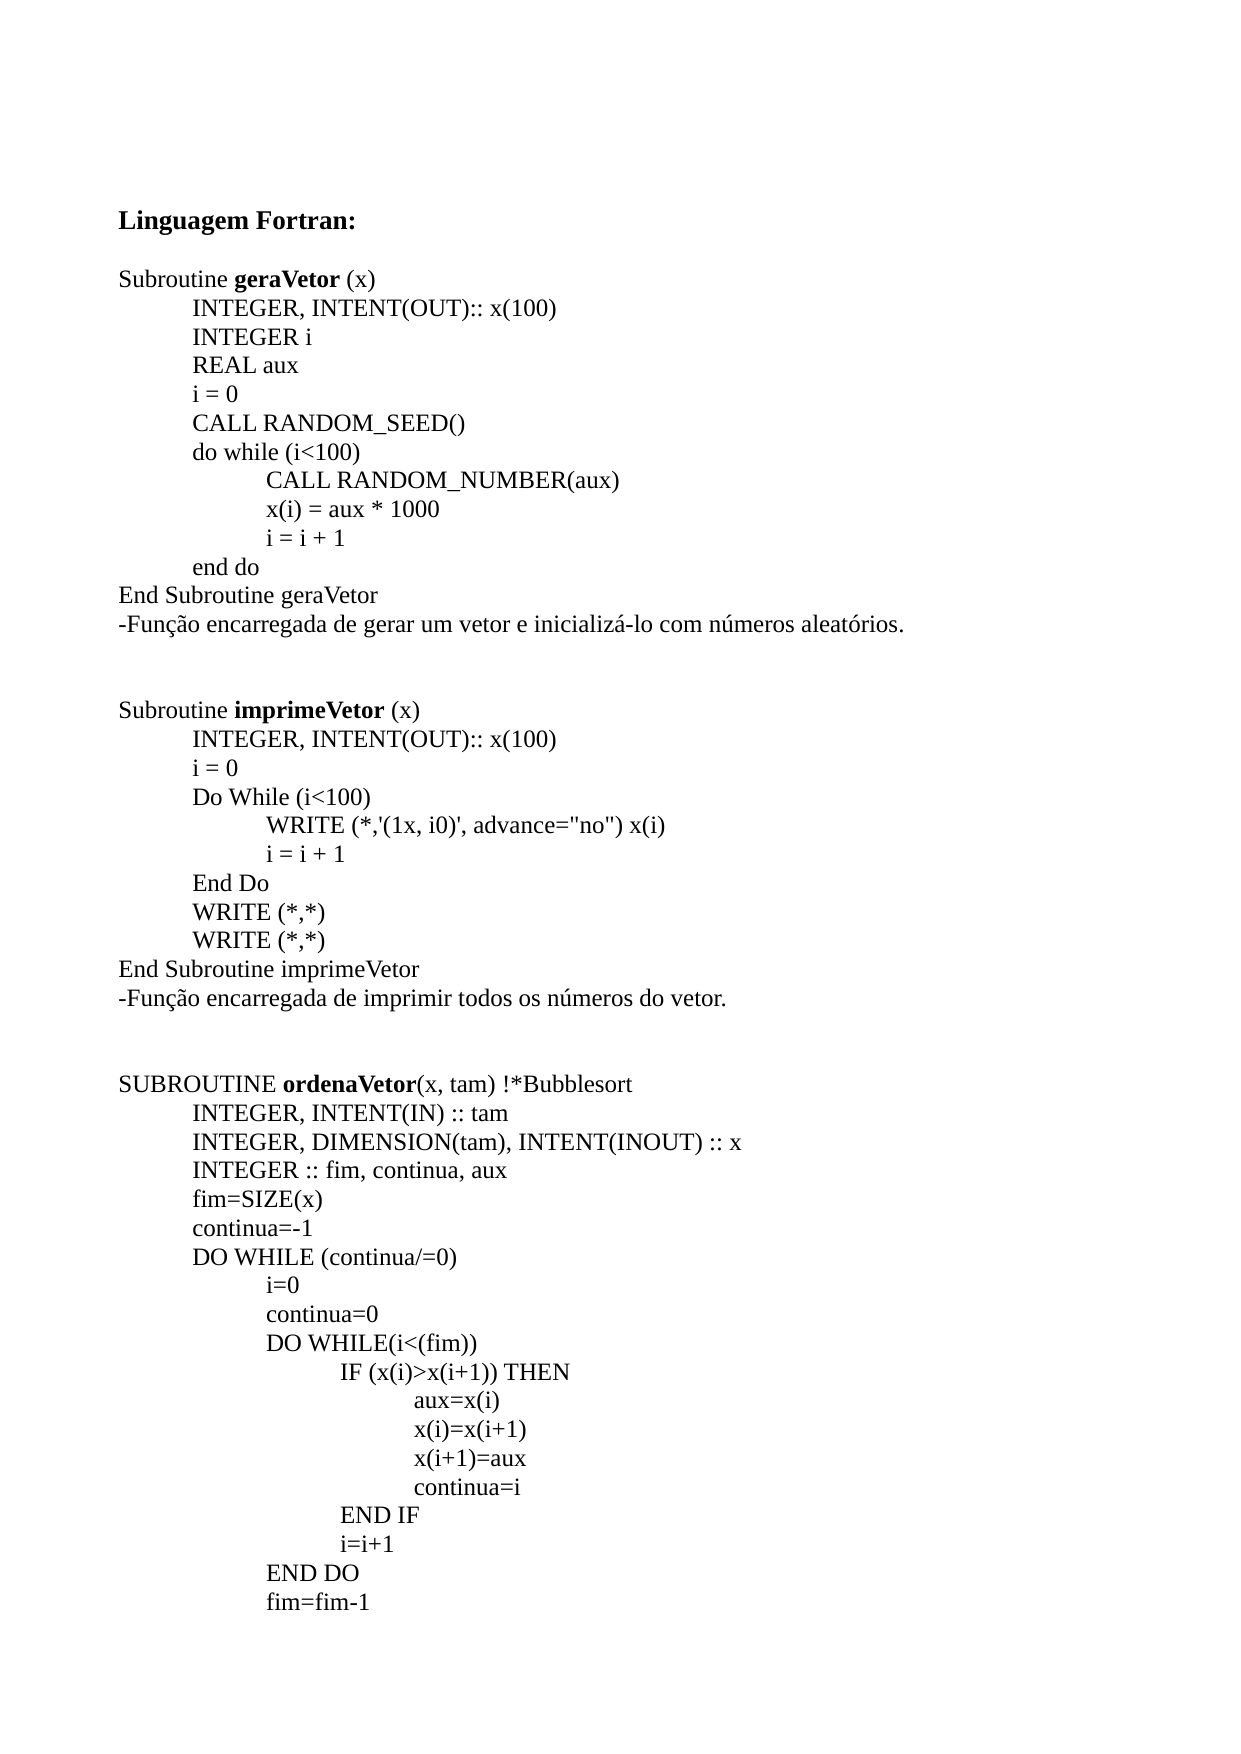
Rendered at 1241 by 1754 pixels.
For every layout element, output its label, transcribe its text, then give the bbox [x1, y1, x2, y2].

text continua=0 [118, 1299, 1122, 1328]
text x(i+1)=aux [118, 1443, 1122, 1472]
text End Subroutine geraVetor [118, 581, 1122, 609]
text continua=i [118, 1472, 1122, 1501]
text i = 0 [118, 753, 1122, 782]
text WRITE (*,'(1x, i0)', advance="no") x(i) [118, 811, 1122, 839]
text do while (i<100) [118, 437, 1122, 466]
text fim=SIZE(x) [118, 1184, 1122, 1213]
text i=0 [118, 1271, 1122, 1299]
text End Subroutine imprimeVetor [118, 954, 1122, 983]
text x(i) = aux * 1000 [118, 494, 1122, 523]
text End Do [118, 868, 1122, 897]
text INTEGER :: fim, continua, aux [118, 1156, 1122, 1184]
text CALL RANDOM_NUMBER(aux) [118, 466, 1122, 494]
text INTEGER, INTENT(OUT):: x(100) [118, 724, 1122, 753]
text aux=x(i) [118, 1386, 1122, 1414]
text Subroutine geraVetor (x) [118, 264, 1122, 293]
text REAL aux [118, 351, 1122, 379]
text x(i)=x(i+1) [118, 1414, 1122, 1443]
text INTEGER, DIMENSION(tam), INTENT(INOUT) :: x [118, 1127, 1122, 1156]
text CALL RANDOM_SEED() [118, 408, 1122, 437]
text END DO [118, 1558, 1122, 1587]
text Subroutine imprimeVetor (x) [118, 696, 1122, 724]
text INTEGER, INTENT(OUT):: x(100) [118, 293, 1122, 322]
text SUBROUTINE ordenaVetor(x, tam) !*Bubblesort [118, 1069, 1122, 1098]
text WRITE (*,*) [118, 897, 1122, 926]
text i = 0 [118, 379, 1122, 408]
text DO WHILE(i<(fim)) [118, 1328, 1122, 1357]
text WRITE (*,*) [118, 926, 1122, 954]
text end do [118, 552, 1122, 581]
text i = i + 1 [118, 523, 1122, 552]
text END IF [118, 1501, 1122, 1529]
text i=i+1 [118, 1529, 1122, 1558]
text -Função encarregada de imprimir todos os números do vetor. [118, 983, 1122, 1012]
text IF (x(i)>x(i+1)) THEN [118, 1357, 1122, 1386]
text INTEGER i [118, 322, 1122, 351]
text Do While (i<100) [118, 782, 1122, 811]
text -Função encarregada de gerar um vetor e inicializá-lo com números aleatórios. [118, 609, 1122, 638]
text INTEGER, INTENT(IN) :: tam [118, 1098, 1122, 1127]
text fim=fim-1 [118, 1587, 1122, 1616]
text i = i + 1 [118, 839, 1122, 868]
text continua=-1 [118, 1213, 1122, 1242]
text Linguagem Fortran: [118, 204, 1122, 236]
text DO WHILE (continua/=0) [118, 1242, 1122, 1271]
